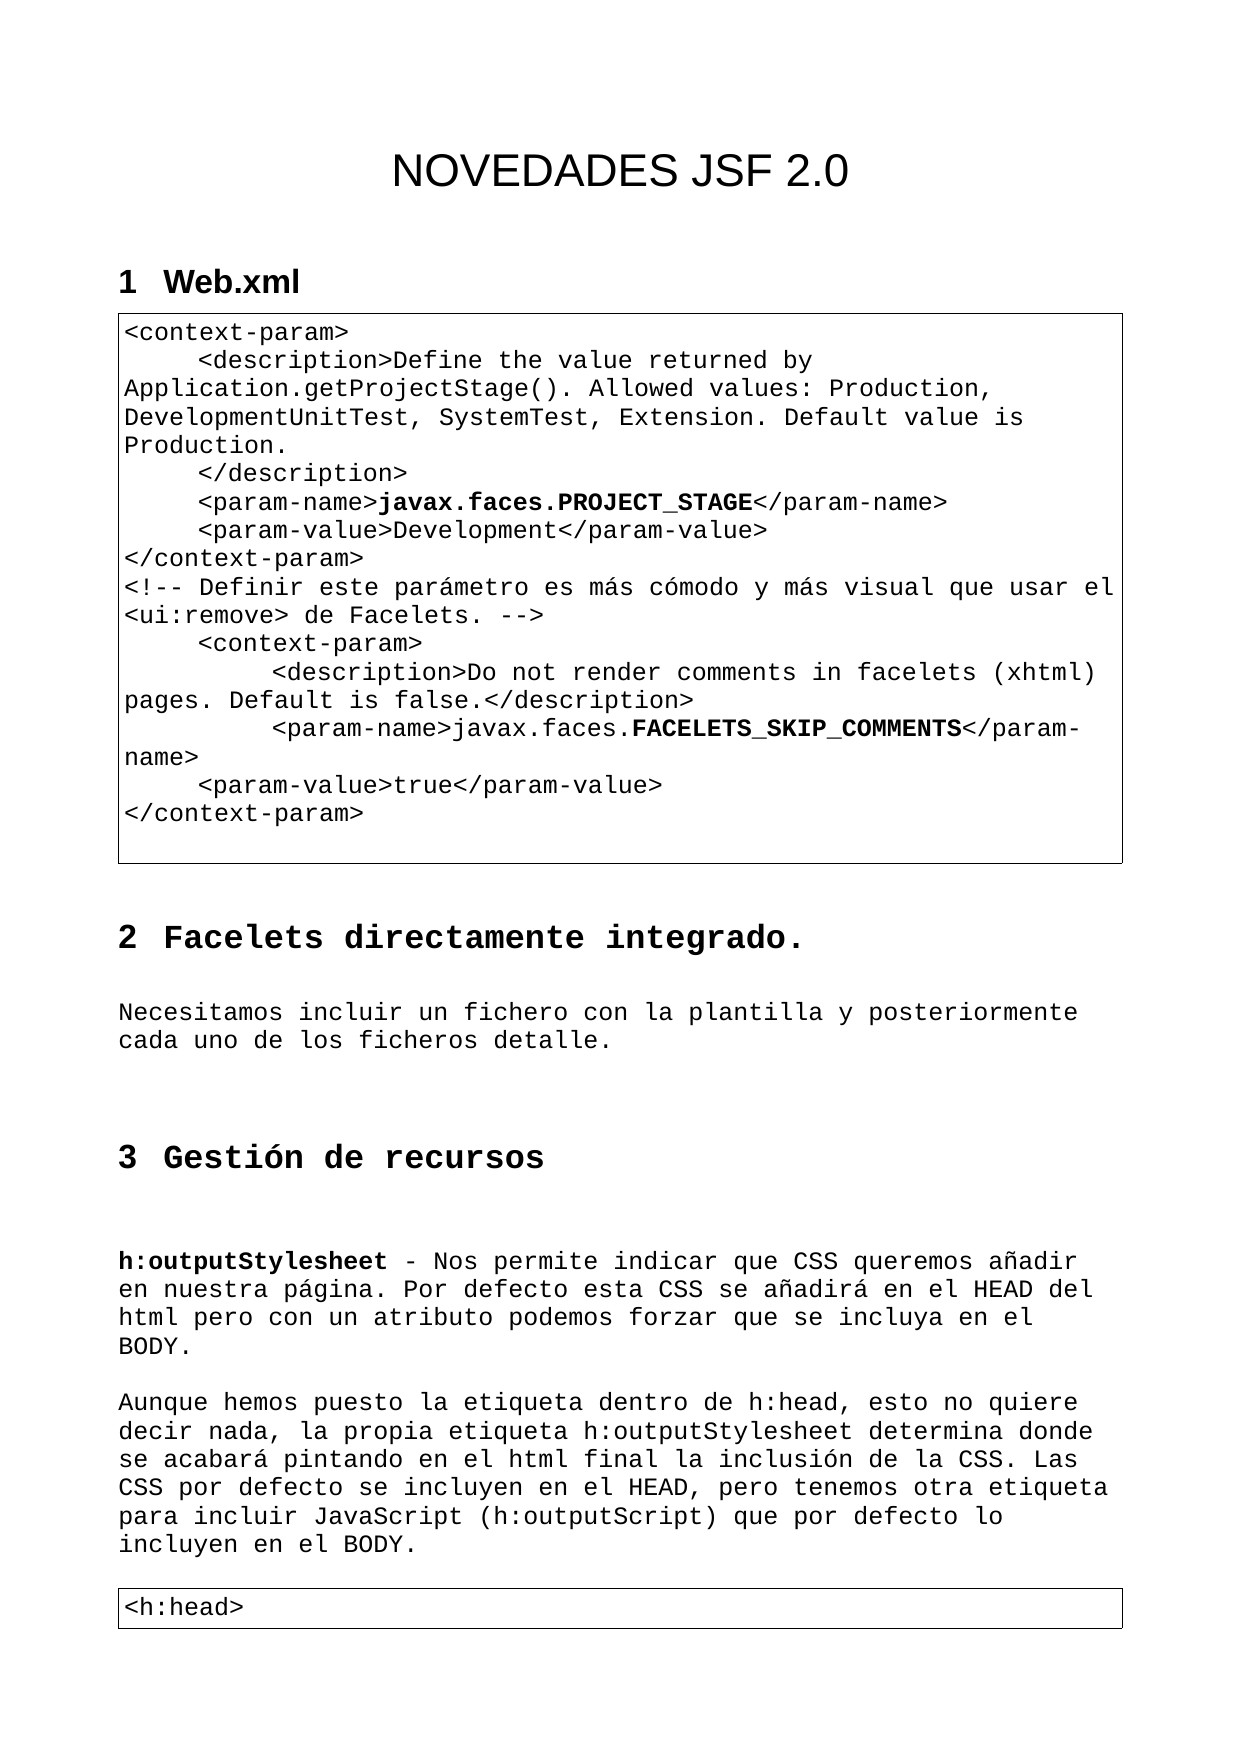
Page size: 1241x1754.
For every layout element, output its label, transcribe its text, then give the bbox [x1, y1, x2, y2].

text h:outputStylesheet - Nos permite indicar que CSS queremos añadir en nuestra página. Por defecto esta CSS se añadirá en el HEAD del html pero con un atributo podemos forzar que se incluya en el BODY. [118, 1248, 1122, 1362]
subtitle Web.xml [118, 262, 1122, 301]
subtitle NOVEDADES JSF 2.0 [118, 143, 1122, 196]
subtitle Gestión de recursos [118, 1137, 1122, 1179]
subtitle Facelets directamente integrado. [118, 917, 1122, 958]
text Aunque hemos puesto la etiqueta dentro de h:head, esto no quiere decir nada, la propia etiqueta h:outputStylesheet determina donde se acabará pintando en el html final la inclusión de la CSS. Las CSS por defecto se incluyen en el HEAD, pero tenemos otra etiqueta para incluir JavaScript (h:outputScript) que por defecto lo incluyen en el BODY. [118, 1390, 1122, 1560]
table_header <h:head> [119, 1589, 1122, 1628]
text Necesitamos incluir un fichero con la plantilla y posteriormente cada uno de los ficheros detalle. [118, 999, 1122, 1056]
table_header <context-param> <description>Define the value returned by Application.getProjectStage(). Allowed values: Production, DevelopmentUnitTest, SystemTest, Extension. Default value is Production. </description> <param-name>javax.faces.PROJECT_STAGE</param-name> <param-value>Development</param-value> </context-param> <!-- Definir este parámetro es más cómodo y más visual que usar el <ui:remove> de Facelets. --> <context-param> <description>Do not render comments in facelets (xhtml) pages. Default is false.</description> <param-name>javax.faces.FACELETS_SKIP_COMMENTS</param-name> <param-value>true</param-value> </context-param> [119, 314, 1122, 863]
